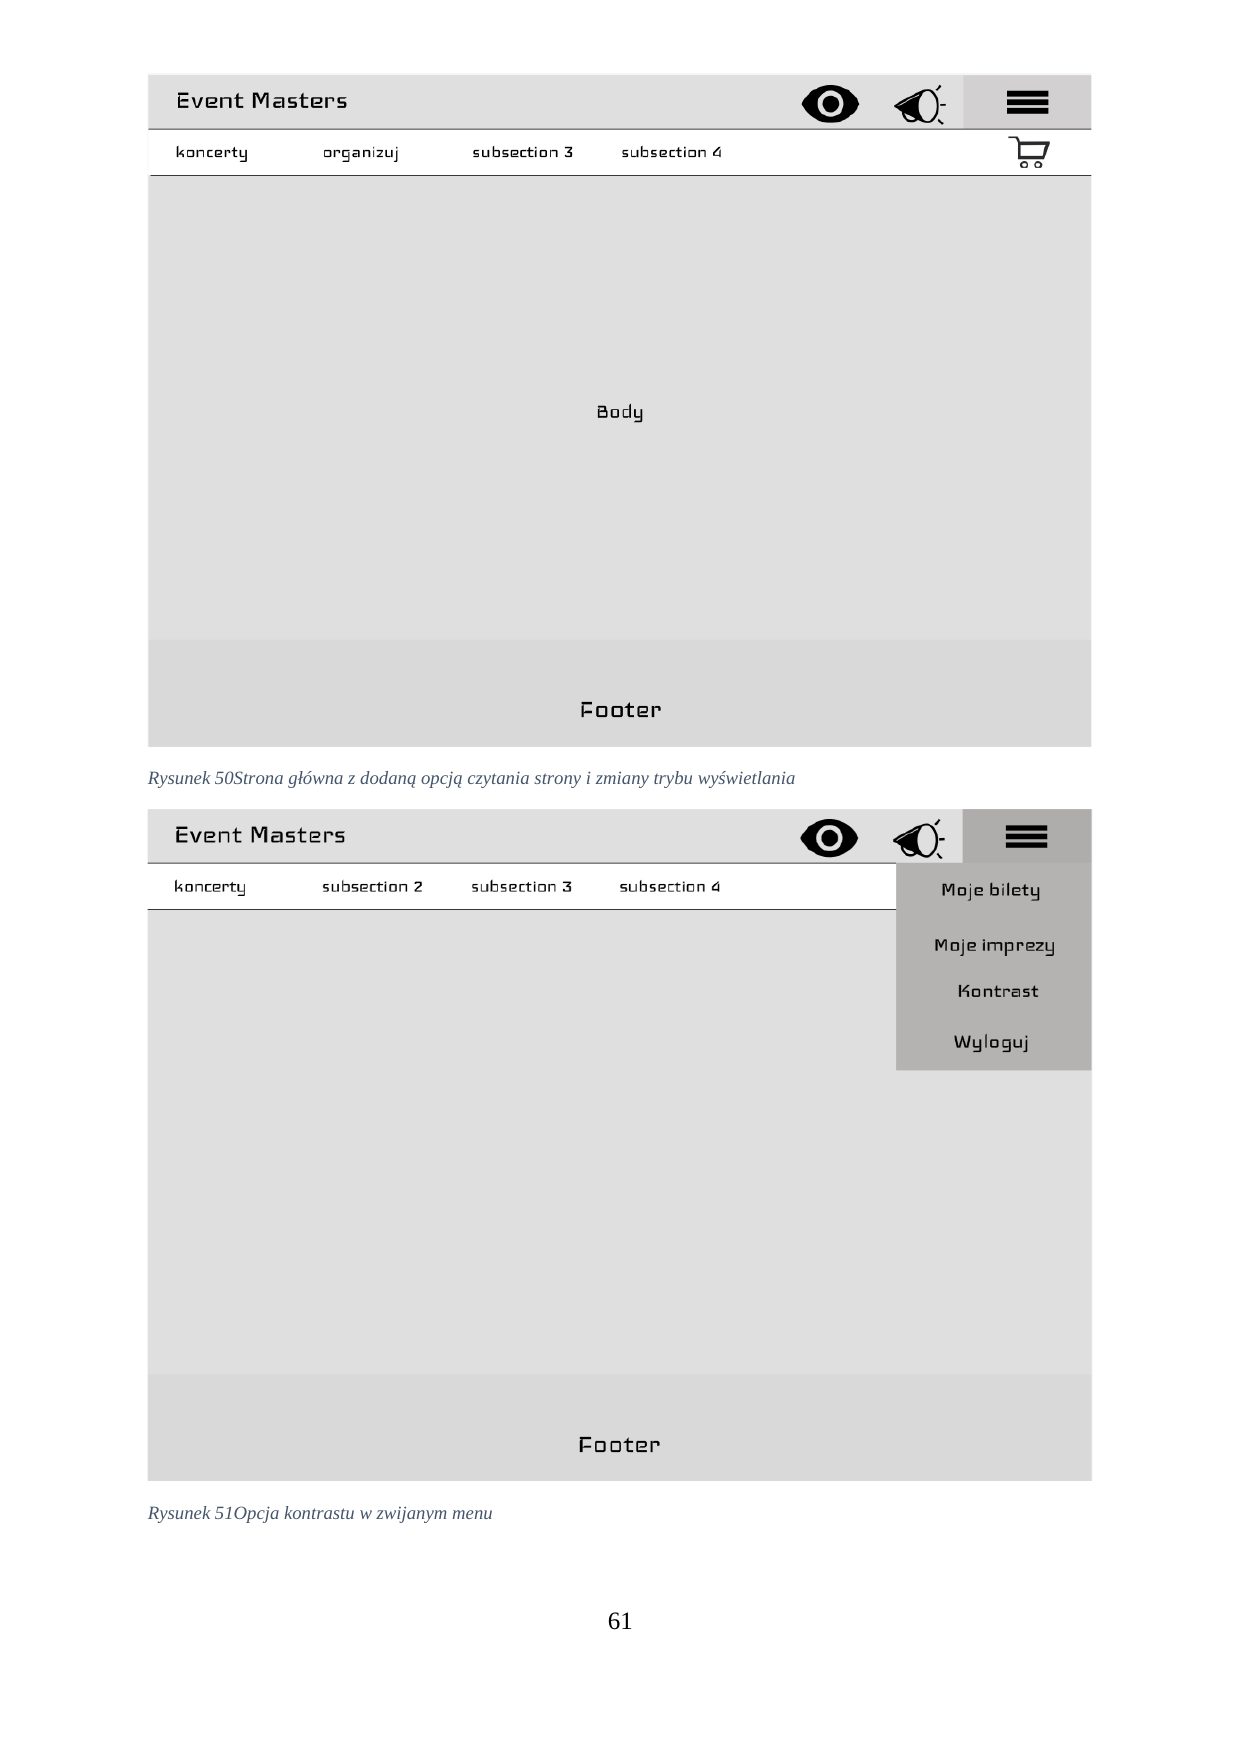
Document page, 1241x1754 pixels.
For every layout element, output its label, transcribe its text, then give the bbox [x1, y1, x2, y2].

text Rysunek 50Strona główna z dodaną opcją czytania strony i zmiany trybu wyświetlania [148, 767, 1093, 789]
text Rysunek 51Opcja kontrastu w zwijanym menu [148, 1502, 1093, 1523]
